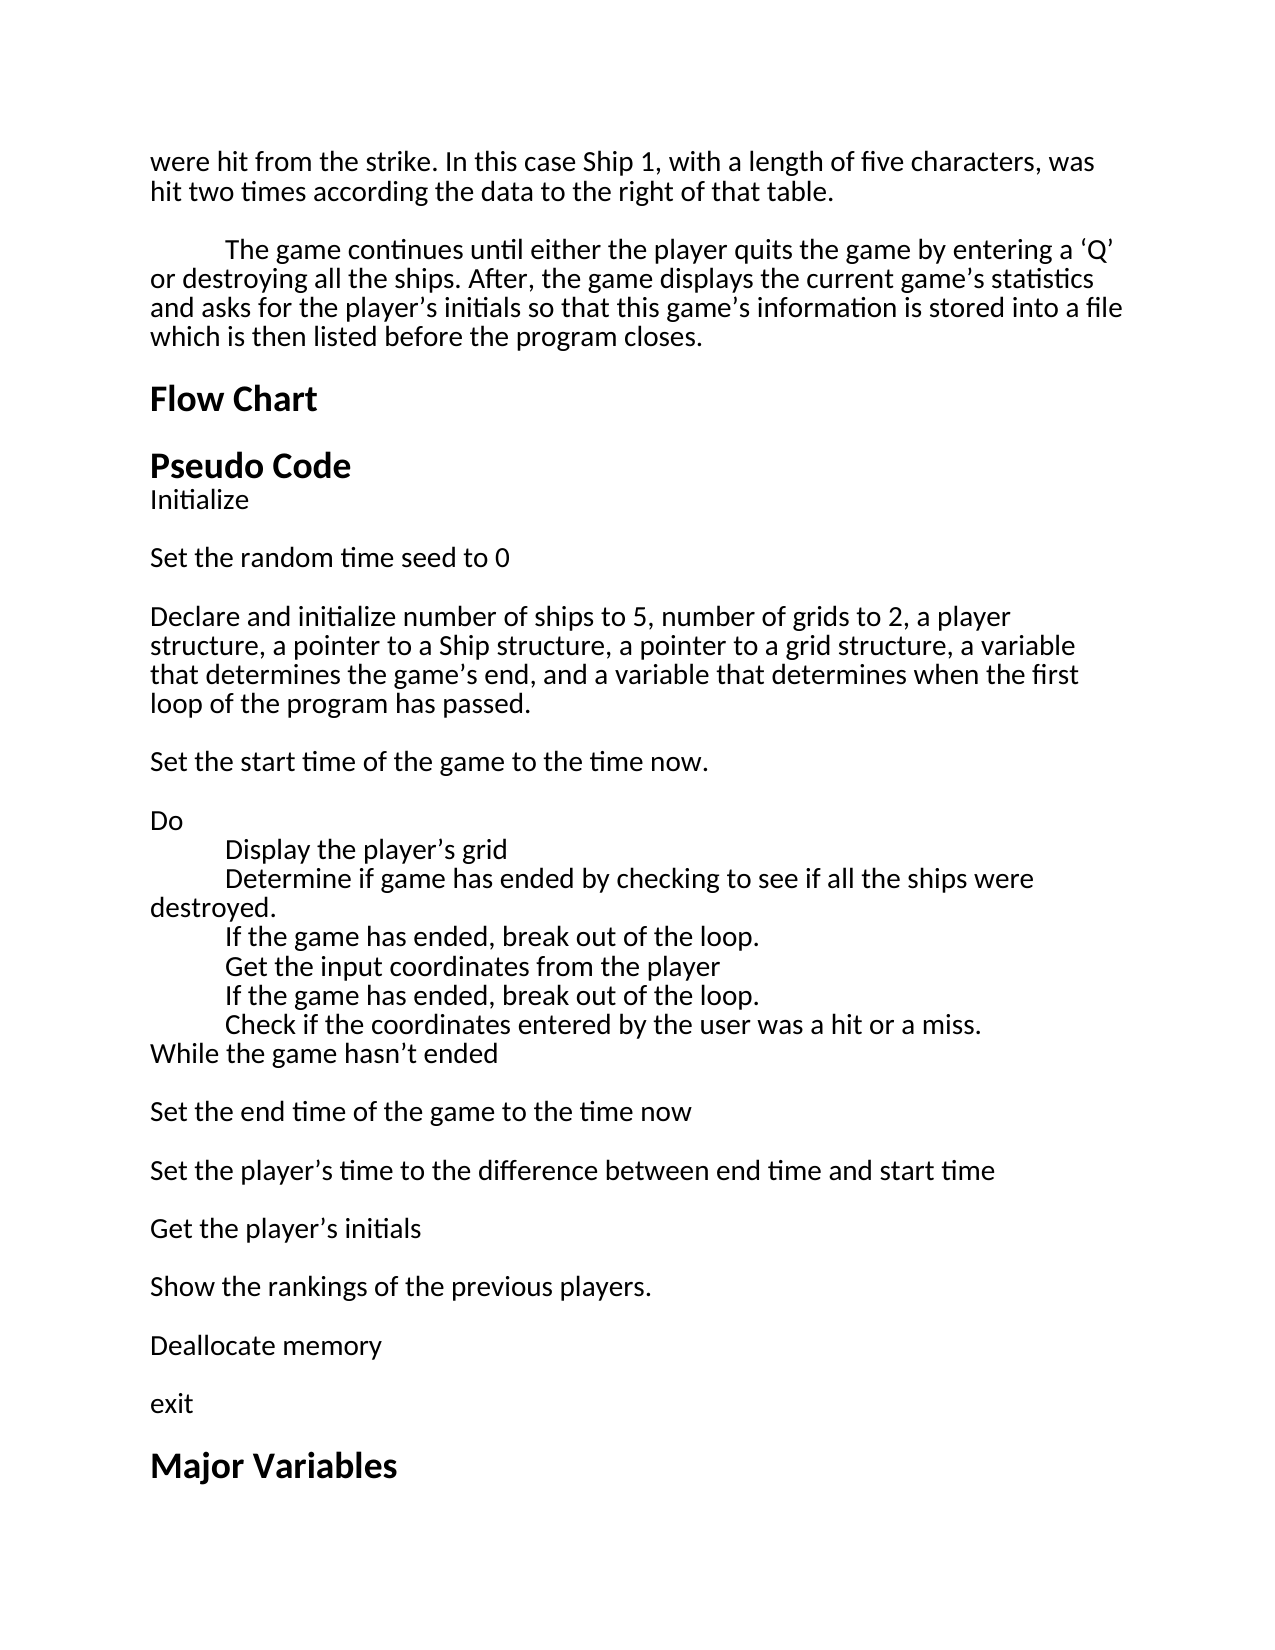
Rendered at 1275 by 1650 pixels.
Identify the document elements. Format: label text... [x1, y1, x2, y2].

text Show the rankings of the previous players. [150, 1275, 1125, 1304]
text Check if the coordinates entered by the user was a hit or a miss. [150, 1012, 1125, 1042]
text Set the player’s time to the difference between end time and start time [150, 1158, 1125, 1187]
text Get the player’s initials [150, 1217, 1125, 1246]
text structure, a pointer to a Ship structure, a pointer to a grid structure, a variable that determines the game’s end, and a variable that determines when the first loop of the program has passed. [150, 633, 1125, 721]
text Get the input coordinates from the player [150, 954, 1125, 983]
text Display the player’s grid [150, 837, 1125, 867]
text Set the random time seed to 0 [150, 546, 1125, 575]
text were hit from the strike. In this case Ship 1, with a length of five characters, was hit two times according the data to the right of that table. [150, 150, 1125, 208]
text Initialize [150, 487, 1125, 517]
text Deallocate memory [150, 1333, 1125, 1362]
text If the game has ended, break out of the loop. [150, 983, 1125, 1012]
text Set the start time of the game to the time now. [150, 750, 1125, 779]
text The game continues until either the player quits the game by entering a ‘Q’ or destroying all the ships. After, the game displays the current game’s statistics and asks for the player’s initials so that this game’s information is stored into a file which is then listed before the program closes. [150, 237, 1125, 354]
text Pseudo Code [150, 450, 1125, 487]
text Set the end time of the game to the time now [150, 1100, 1125, 1129]
text Flow Chart [150, 383, 1125, 421]
text exit [150, 1392, 1125, 1421]
text Major Variables [150, 1450, 1125, 1487]
text Do [150, 808, 1125, 837]
text Determine if game has ended by checking to see if all the ships were destroyed. [150, 867, 1125, 925]
text If the game has ended, break out of the loop. [150, 925, 1125, 954]
text While the game hasn’t ended [150, 1042, 1125, 1071]
text Declare and initialize number of ships to 5, number of grids to 2, a player [150, 604, 1125, 633]
